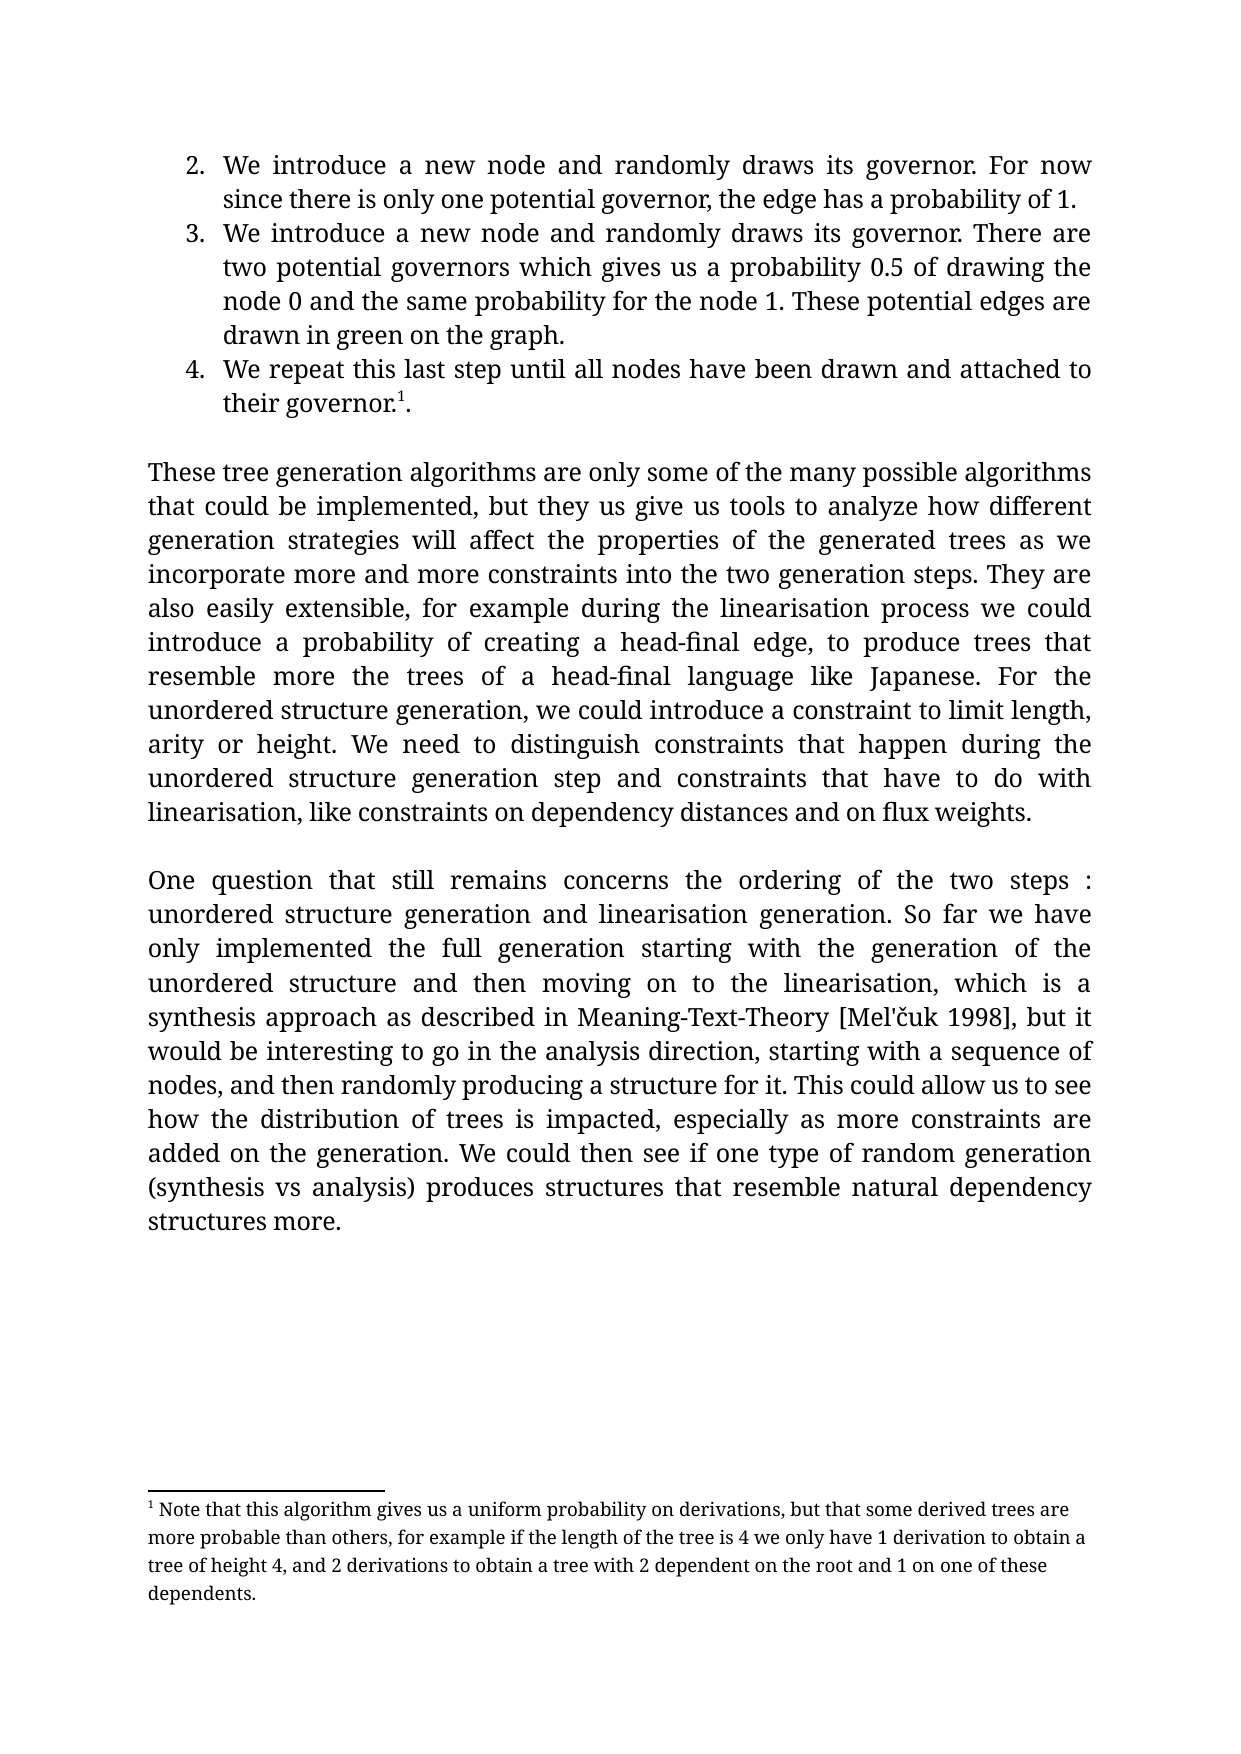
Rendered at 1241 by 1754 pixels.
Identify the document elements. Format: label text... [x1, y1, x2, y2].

text One question that still remains concerns the ordering of the two steps : unordered structure generation and linearisation generation. So far we have only implemented the full generation starting with the generation of the unordered structure and then moving on to the linearisation, which is a synthesis approach as described in Meaning-Text-Theory [Mel'čuk 1998], but it would be interesting to go in the analysis direction, starting with a sequence of nodes, and then randomly producing a structure for it. This could allow us to see how the distribution of trees is impacted, especially as more constraints are added on the generation. We could then see if one type of random generation (synthesis vs analysis) produces structures that resemble natural dependency structures more. [148, 863, 1092, 1238]
list We introduce a new node and randomly draws its governor. For now since there is only one potential governor, the edge has a probability of 1. [185, 148, 1092, 216]
list We repeat this last step until all nodes have been drawn and attached to their governor.. [185, 352, 1092, 420]
text These tree generation algorithms are only some of the many possible algorithms that could be implemented, but they us give us tools to analyze how different generation strategies will affect the properties of the generated trees as we incorporate more and more constraints into the two generation steps. They are also easily extensible, for example during the linearisation process we could introduce a probability of creating a head-final edge, to produce trees that resemble more the trees of a head-final language like Japanese. For the unordered structure generation, we could introduce a constraint to limit length, arity or height. We need to distinguish constraints that happen during the unordered structure generation step and constraints that have to do with linearisation, like constraints on dependency distances and on flux weights. [148, 454, 1092, 829]
list Note that this algorithm gives us a uniform probability on derivations, but that some derived trees are more probable than others, for example if the length of the tree is 4 we only have 1 derivation to obtain a tree of height 4, and 2 derivations to obtain a tree with 2 dependent on the root and 1 on one of these dependents. [148, 1497, 1092, 1606]
list We introduce a new node and randomly draws its governor. There are two potential governors which gives us a probability 0.5 of drawing the node 0 and the same probability for the node 1. These potential edges are drawn in green on the graph. [185, 216, 1092, 352]
